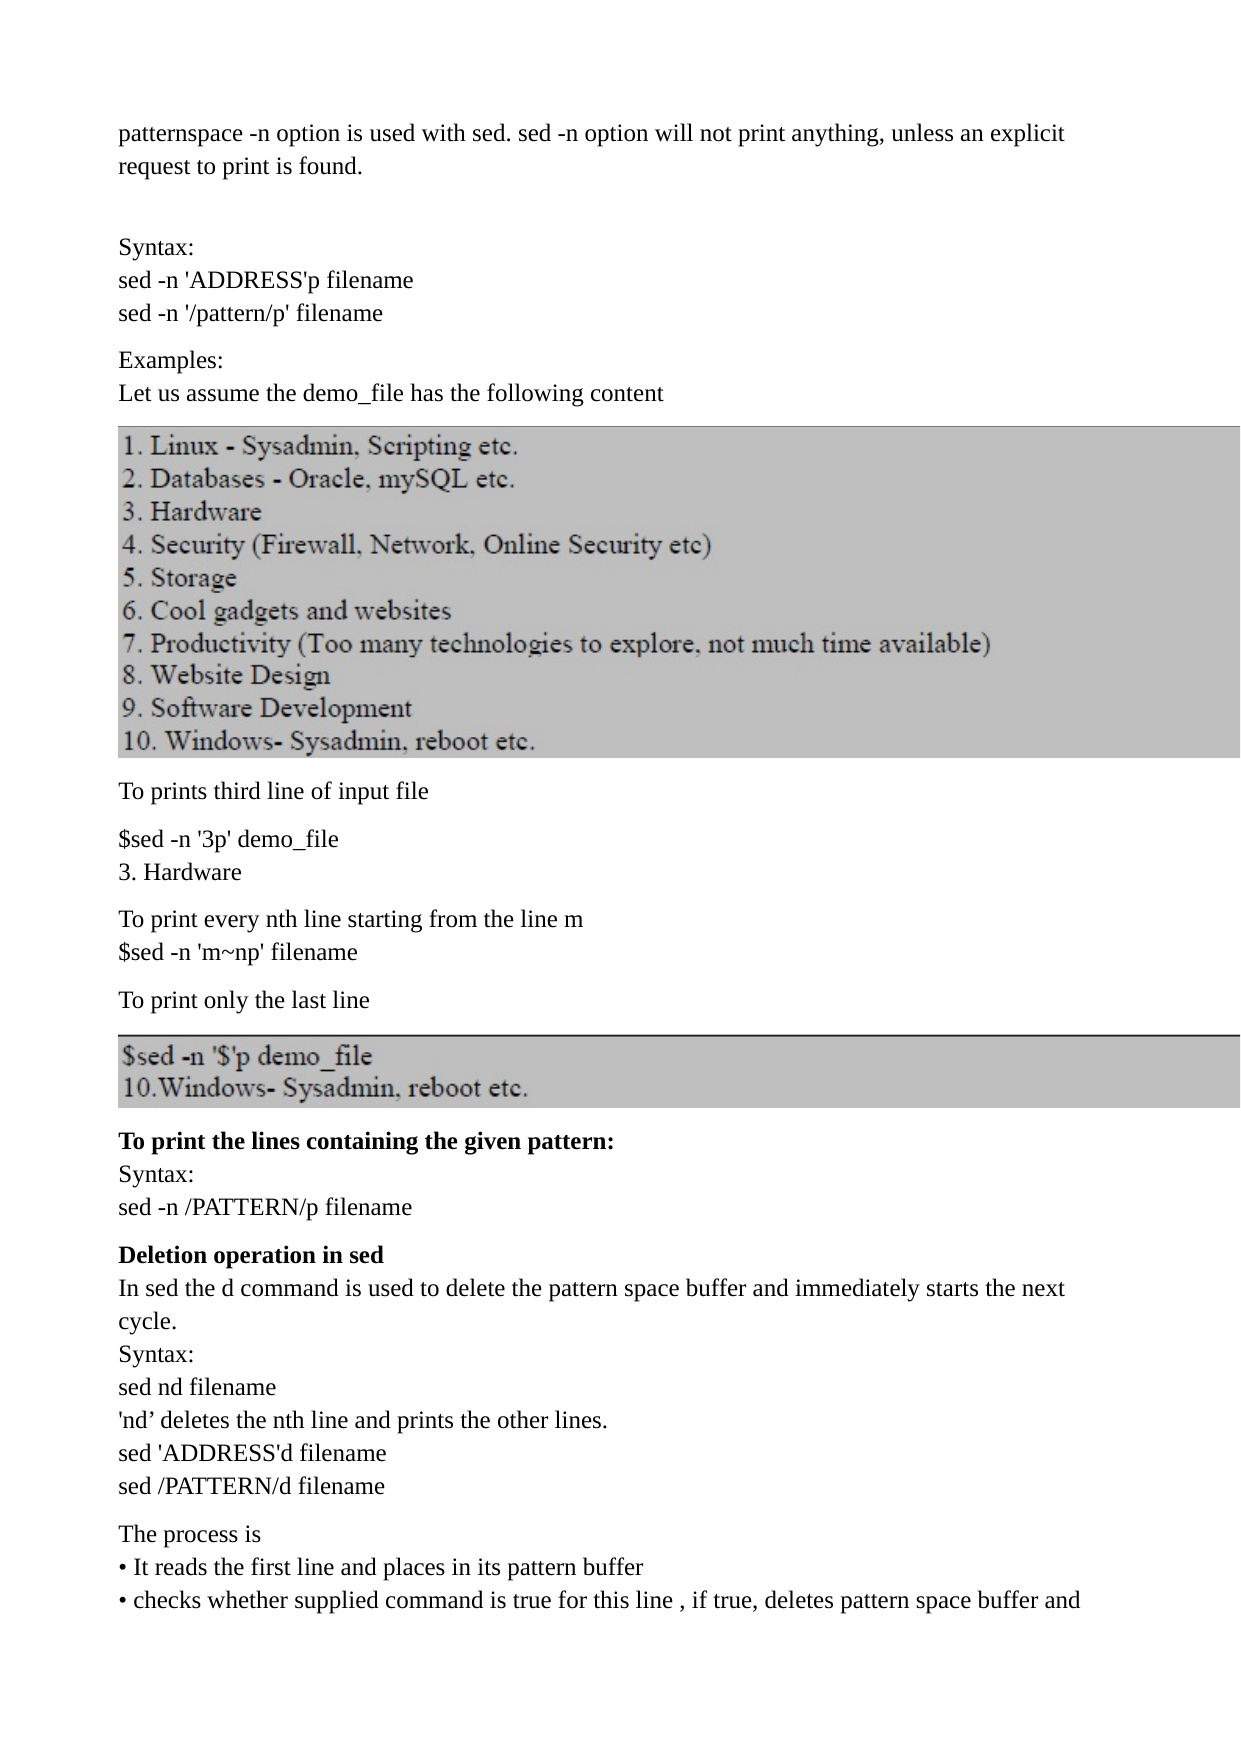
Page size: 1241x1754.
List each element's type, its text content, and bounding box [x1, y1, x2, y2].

text Deletion operation in sed In sed the d command is used to delete the pattern space buffer and immediately starts the next cycle. Syntax: sed nd filename 'nd’ deletes the nth line and prints the other lines. sed 'ADDRESS'd filename sed /PATTERN/d filename [118, 1240, 1122, 1500]
text $sed -n '3p' demo_file 3. Hardware [118, 824, 1122, 886]
text To print every nth line starting from the line m $sed -n 'm~np' filename [118, 904, 1122, 966]
text The process is • It reads the first line and places in its pattern buffer • checks whether supplied command is true for this line , if true, deletes pattern space buffer and [118, 1519, 1122, 1614]
picture [118, 426, 1241, 758]
text To print only the last line [118, 985, 1122, 1014]
text patternspace -n option is used with sed. sed -n option will not print anything, unless an explicit request to print is found. [118, 118, 1122, 213]
picture [118, 1032, 1241, 1108]
text To prints third line of input file [118, 776, 1122, 805]
text To print the lines containing the given pattern: Syntax: sed -n /PATTERN/p filename [118, 1126, 1122, 1221]
text Syntax: sed -n 'ADDRESS'p filename sed -n '/pattern/p' filename [118, 232, 1122, 327]
text Examples: Let us assume the demo_file has the following content [118, 345, 1122, 407]
